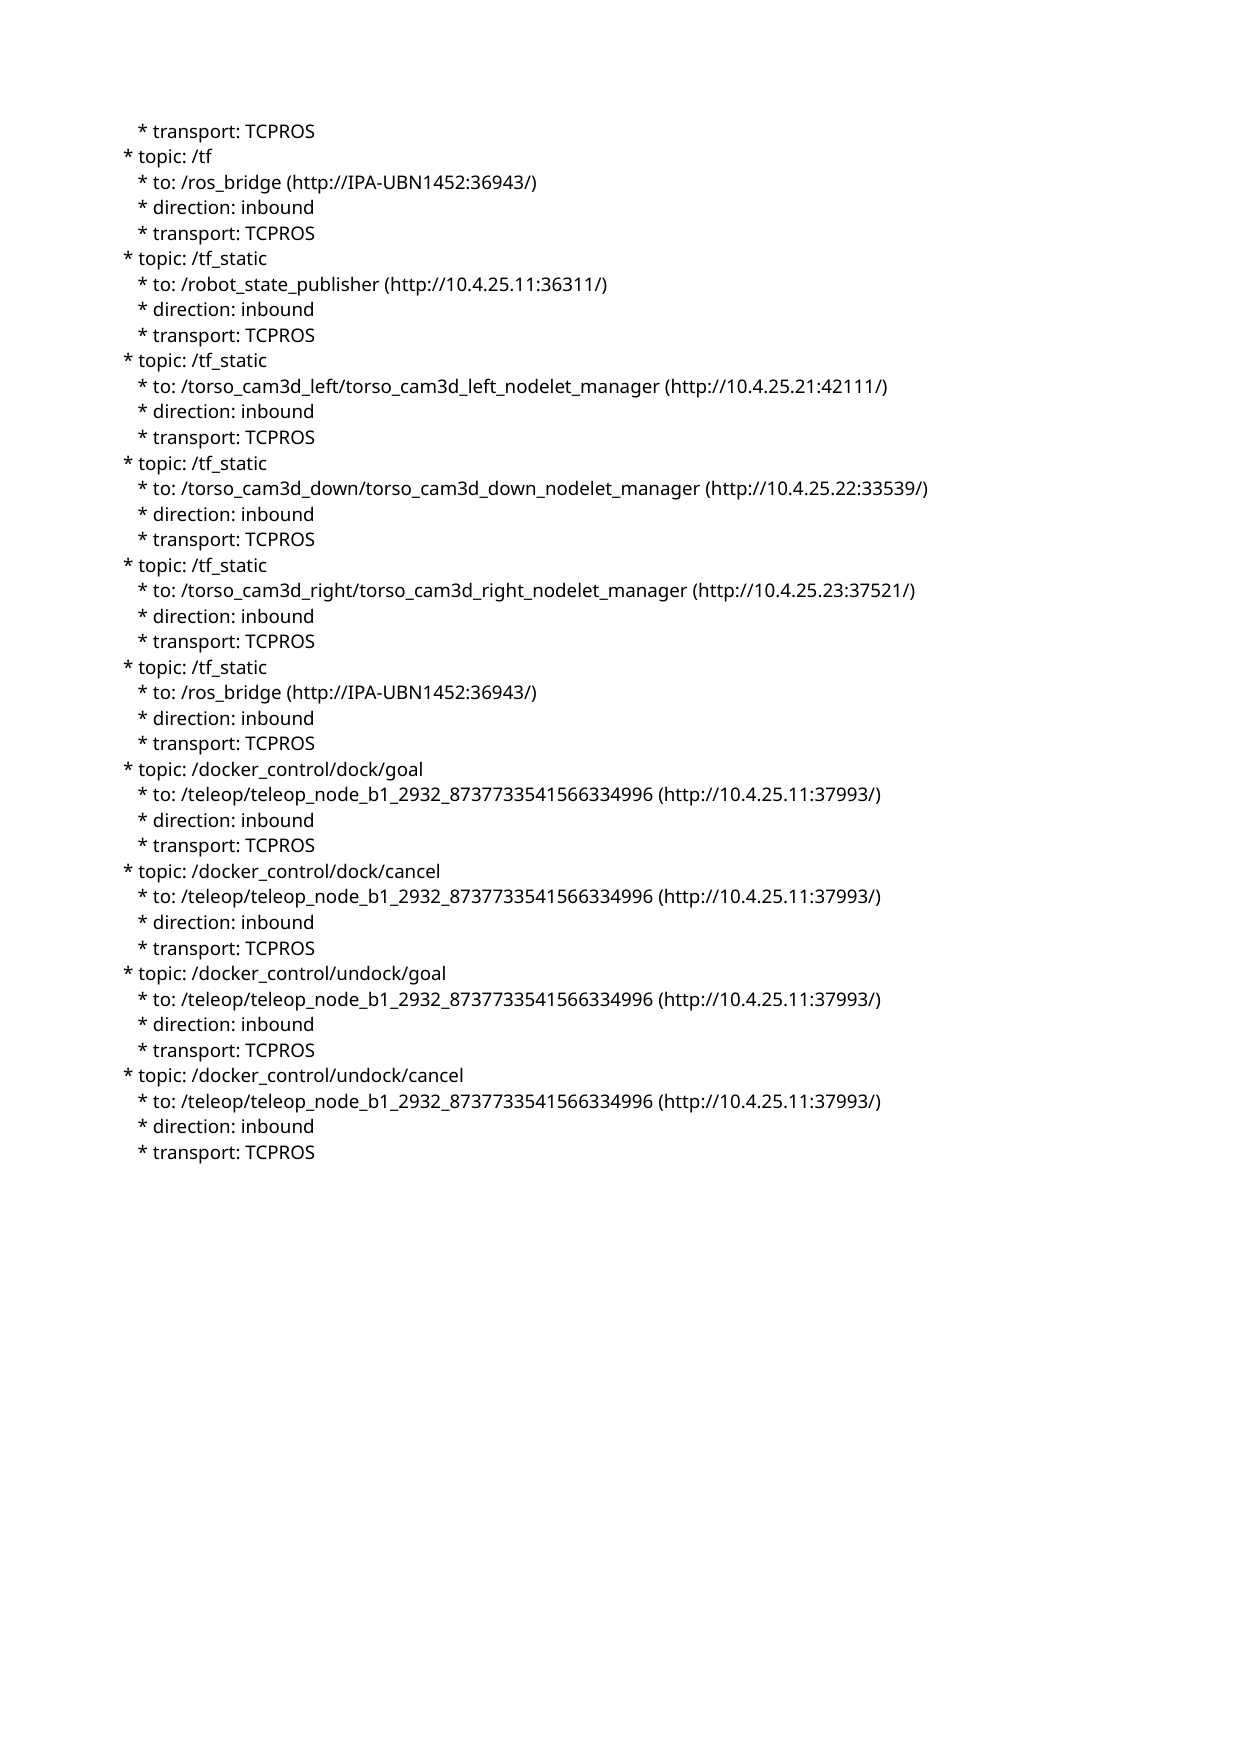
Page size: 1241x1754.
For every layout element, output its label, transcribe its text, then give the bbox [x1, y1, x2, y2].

text * topic: /tf [118, 144, 1122, 169]
text * direction: inbound [118, 1011, 1122, 1037]
text * transport: TCPROS [118, 424, 1122, 450]
text * to: /teleop/teleop_node_b1_2932_8737733541566334996 (http://10.4.25.11:37993/) [118, 1088, 1122, 1113]
text * topic: /tf_static [118, 654, 1122, 679]
text * transport: TCPROS [118, 1037, 1122, 1062]
text * to: /robot_state_publisher (http://10.4.25.11:36311/) [118, 271, 1122, 297]
text * to: /ros_bridge (http://IPA-UBN1452:36943/) [118, 679, 1122, 705]
text * topic: /tf_static [118, 552, 1122, 577]
text * topic: /docker_control/undock/goal [118, 960, 1122, 986]
text * transport: TCPROS [118, 1139, 1122, 1164]
text * direction: inbound [118, 705, 1122, 731]
text * direction: inbound [118, 297, 1122, 322]
text * topic: /tf_static [118, 348, 1122, 373]
text * topic: /docker_control/undock/cancel [118, 1062, 1122, 1088]
text * transport: TCPROS [118, 526, 1122, 552]
text * transport: TCPROS [118, 935, 1122, 960]
text * topic: /docker_control/dock/cancel [118, 858, 1122, 884]
text * to: /teleop/teleop_node_b1_2932_8737733541566334996 (http://10.4.25.11:37993/) [118, 884, 1122, 909]
text * to: /torso_cam3d_down/torso_cam3d_down_nodelet_manager (http://10.4.25.22:33539/) [118, 475, 1122, 501]
text * topic: /tf_static [118, 450, 1122, 475]
text * direction: inbound [118, 909, 1122, 935]
text * transport: TCPROS [118, 220, 1122, 246]
text * to: /torso_cam3d_right/torso_cam3d_right_nodelet_manager (http://10.4.25.23:37521/) [118, 577, 1122, 603]
text * transport: TCPROS [118, 118, 1122, 144]
text * to: /ros_bridge (http://IPA-UBN1452:36943/) [118, 169, 1122, 195]
text * direction: inbound [118, 195, 1122, 220]
text * transport: TCPROS [118, 628, 1122, 654]
text * topic: /tf_static [118, 246, 1122, 271]
text * transport: TCPROS [118, 322, 1122, 348]
text * to: /teleop/teleop_node_b1_2932_8737733541566334996 (http://10.4.25.11:37993/) [118, 986, 1122, 1011]
text * to: /torso_cam3d_left/torso_cam3d_left_nodelet_manager (http://10.4.25.21:42111/) [118, 373, 1122, 399]
text * direction: inbound [118, 603, 1122, 628]
text * transport: TCPROS [118, 833, 1122, 858]
text * direction: inbound [118, 399, 1122, 424]
text * topic: /docker_control/dock/goal [118, 756, 1122, 782]
text * direction: inbound [118, 807, 1122, 833]
text * to: /teleop/teleop_node_b1_2932_8737733541566334996 (http://10.4.25.11:37993/) [118, 782, 1122, 807]
text * direction: inbound [118, 1113, 1122, 1139]
text * direction: inbound [118, 501, 1122, 526]
text * transport: TCPROS [118, 731, 1122, 756]
